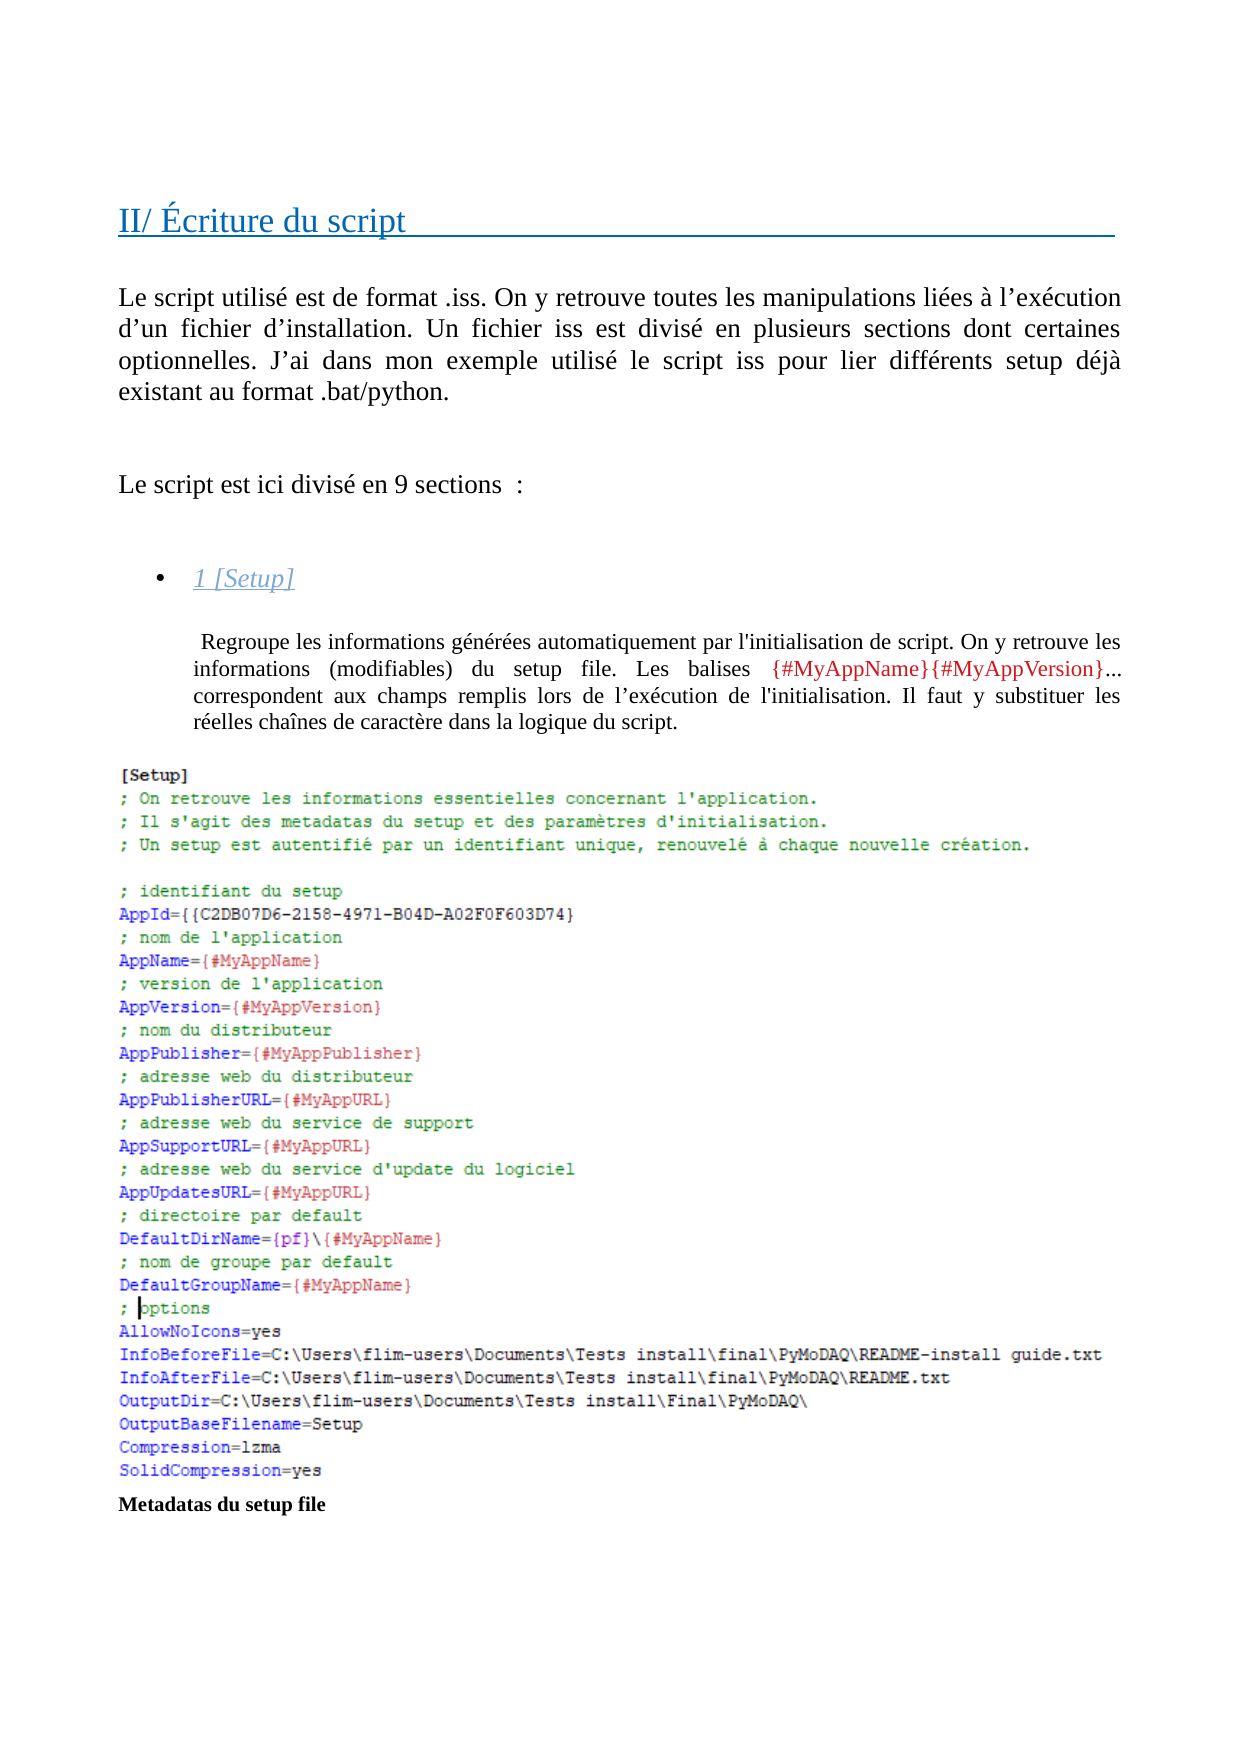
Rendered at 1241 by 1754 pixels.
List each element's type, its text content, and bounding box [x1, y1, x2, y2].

text Le script est ici divisé en 9 sections : [118, 468, 1122, 499]
list 1 [Setup] [156, 562, 1122, 593]
list Regroupe les informations générées automatiquement par l'initialisation de script. On y retrouve les informations (modifiables) du setup file. Les balises {#MyAppName}{#MyAppVersion}... correspondent aux champs remplis lors de l’exécution de l'initialisation. Il faut y substituer les réelles chaînes de caractère dans la logique du script. [156, 624, 1122, 734]
text Le script utilisé est de format .iss. On y retrouve toutes les manipulations liées à l’exécution d’un fichier d’installation. Un fichier iss est divisé en plusieurs sections dont certaines optionnelles. J’ai dans mon exemple utilisé le script iss pour lier différents setup déjà existant au format .bat/python. [118, 281, 1122, 406]
text II/ Écriture du script [118, 200, 1122, 241]
picture [118, 765, 1123, 1492]
text Metadatas du setup file [118, 1492, 1122, 1516]
